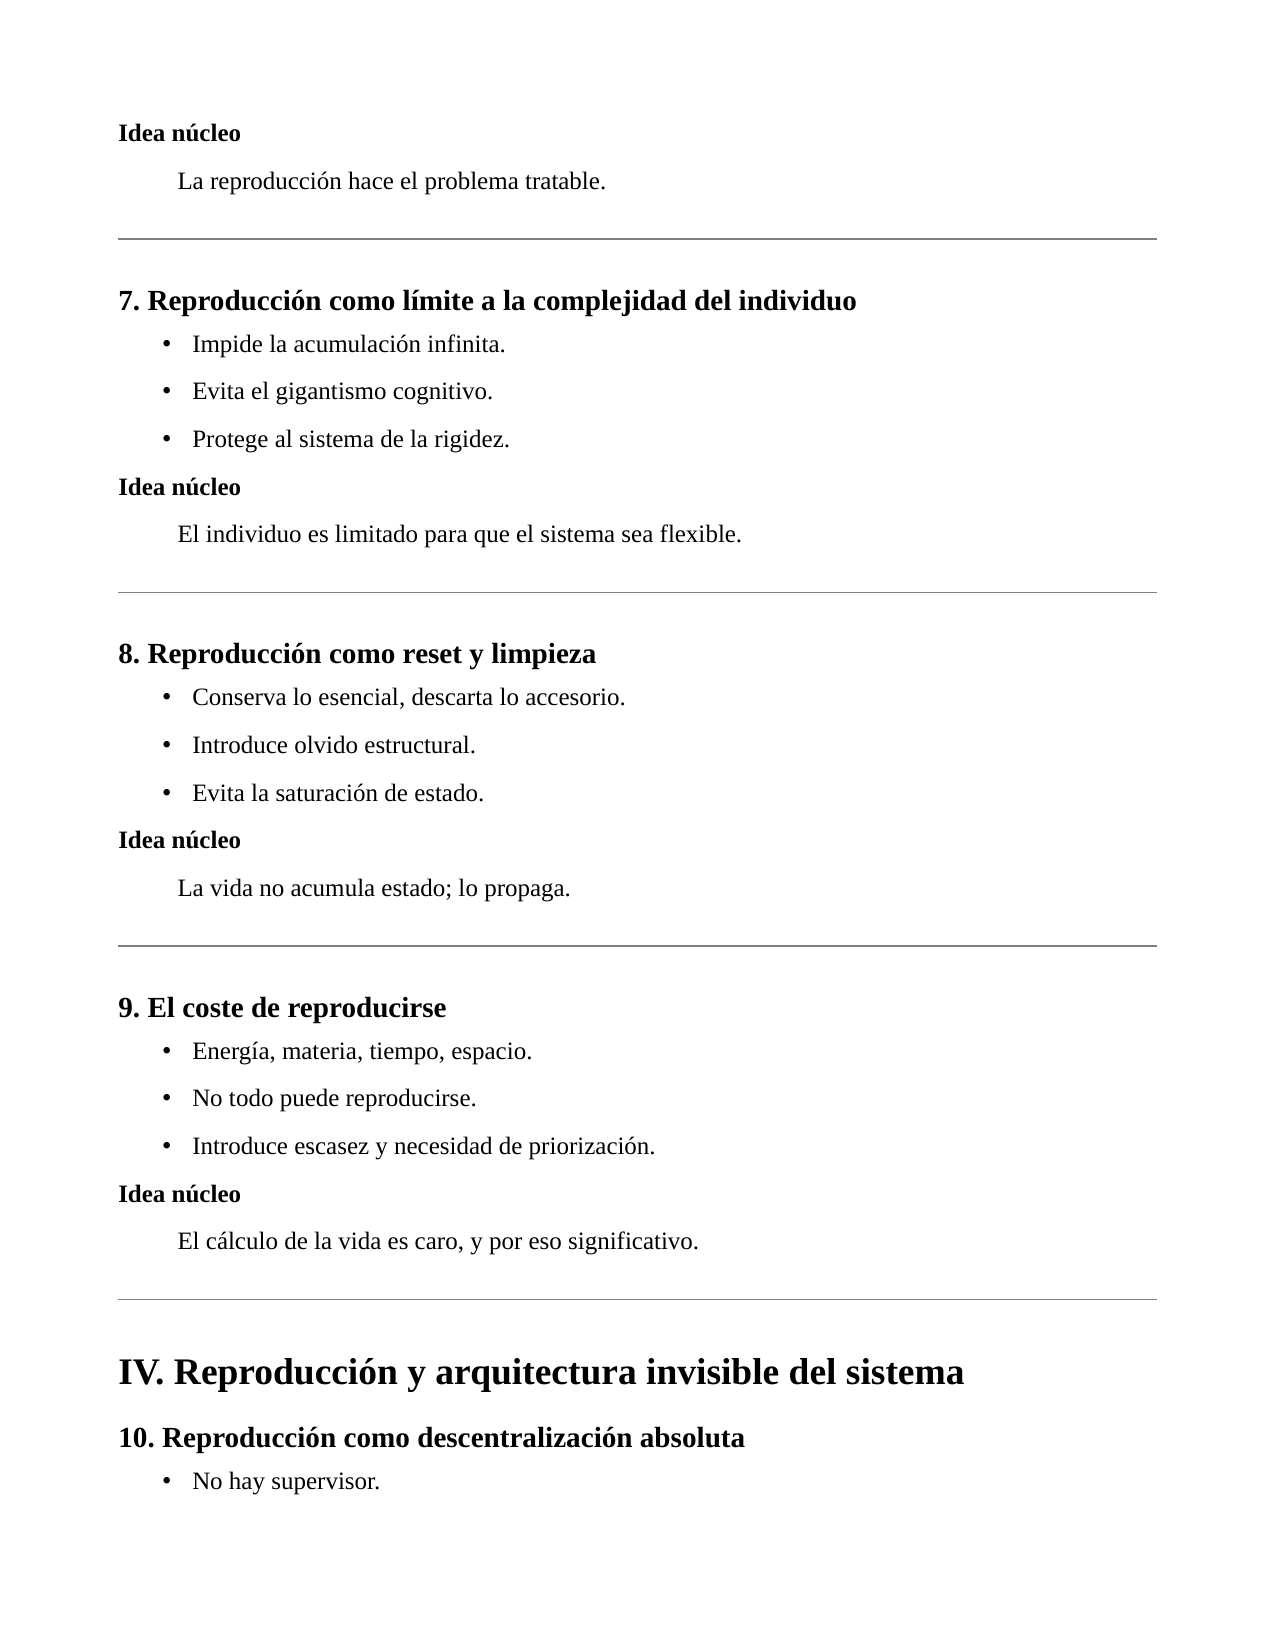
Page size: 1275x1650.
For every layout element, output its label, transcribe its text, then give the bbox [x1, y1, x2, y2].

text Idea núcleo [118, 1179, 1157, 1207]
text La vida no acumula estado; lo propaga. [177, 873, 1098, 902]
list No todo puede reproducirse. [162, 1083, 1157, 1112]
text Idea núcleo [118, 825, 1157, 854]
list Protege al sistema de la rigidez. [162, 424, 1157, 453]
subtitle 10. Reproducción como descentralización absoluta [118, 1420, 1157, 1453]
text Idea núcleo [118, 118, 1157, 147]
list Impide la acumulación infinita. [162, 329, 1157, 358]
list Evita la saturación de estado. [162, 778, 1157, 806]
list Introduce olvido estructural. [162, 730, 1157, 759]
subtitle 7. Reproducción como límite a la complejidad del individuo [118, 283, 1157, 316]
list Evita el gigantismo cognitivo. [162, 376, 1157, 405]
subtitle 8. Reproducción como reset y limpieza [118, 636, 1157, 670]
text El individuo es limitado para que el sistema sea flexible. [177, 519, 1098, 548]
list No hay supervisor. [162, 1466, 1157, 1495]
text Idea núcleo [118, 472, 1157, 500]
list Energía, materia, tiempo, espacio. [162, 1036, 1157, 1065]
subtitle 9. El coste de reproducirse [118, 990, 1157, 1023]
subtitle IV. Reproducción y arquitectura invisible del sistema [118, 1350, 1157, 1393]
list Conserva lo esencial, descarta lo accesorio. [162, 682, 1157, 711]
list Introduce escasez y necesidad de priorización. [162, 1131, 1157, 1160]
text El cálculo de la vida es caro, y por eso significativo. [177, 1226, 1098, 1255]
text La reproducción hace el problema tratable. [177, 166, 1098, 194]
